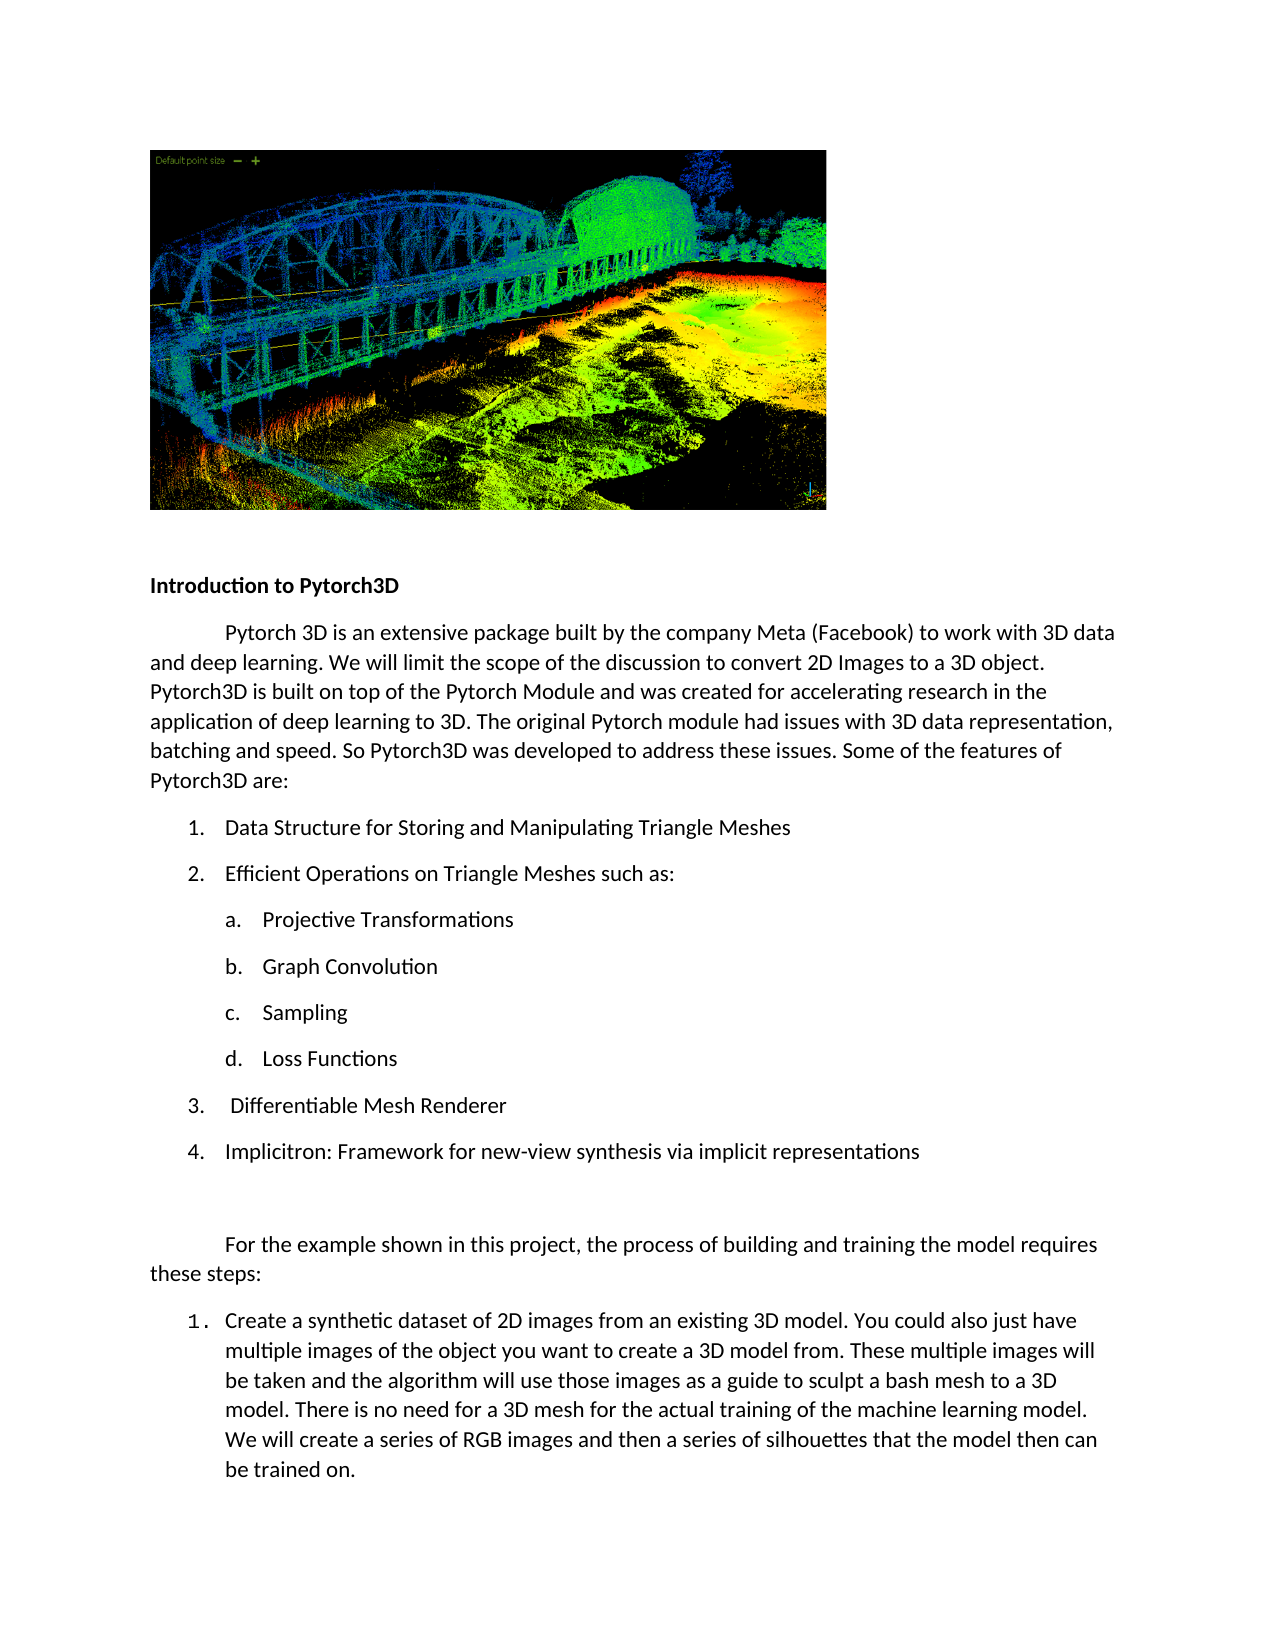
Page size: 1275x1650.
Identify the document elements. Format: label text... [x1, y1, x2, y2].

list Efficient Operations on Triangle Meshes such as: [187, 859, 1125, 887]
list Loss Functions [225, 1044, 1125, 1072]
text For the example shown in this project, the process of building and training the model requires these steps: [150, 1230, 1125, 1288]
list Graph Convolution [225, 952, 1125, 980]
text Introduction to Pytorch3D [150, 572, 1125, 599]
list Create a synthetic dataset of 2D images from an existing 3D model. You could also just have multiple images of the object you want to create a 3D model from. These multiple images will be taken and the algorithm will use those images as a guide to sculpt a bash mesh to a 3D model. There is no need for a 3D mesh for the actual training of the machine learning model. We will create a series of RGB images and then a series of silhouettes that the model then can be trained on. [187, 1306, 1125, 1483]
list Differentiable Mesh Renderer [187, 1091, 1125, 1119]
list Implicitron: Framework for new-view synthesis via implicit representations [187, 1137, 1125, 1165]
list Projective Transformations [225, 905, 1125, 933]
list Data Structure for Storing and Manipulating Triangle Meshes [187, 813, 1125, 841]
text Pytorch 3D is an extensive package built by the company Meta (Facebook) to work with 3D data and deep learning. We will limit the scope of the discussion to convert 2D Images to a 3D object. Pytorch3D is built on top of the Pytorch Module and was created for accelerating research in the application of deep learning to 3D. The original Pytorch module had issues with 3D data representation, batching and speed. So Pytorch3D was developed to address these issues. Some of the features of Pytorch3D are: [150, 618, 1125, 794]
list Sampling [225, 998, 1125, 1026]
